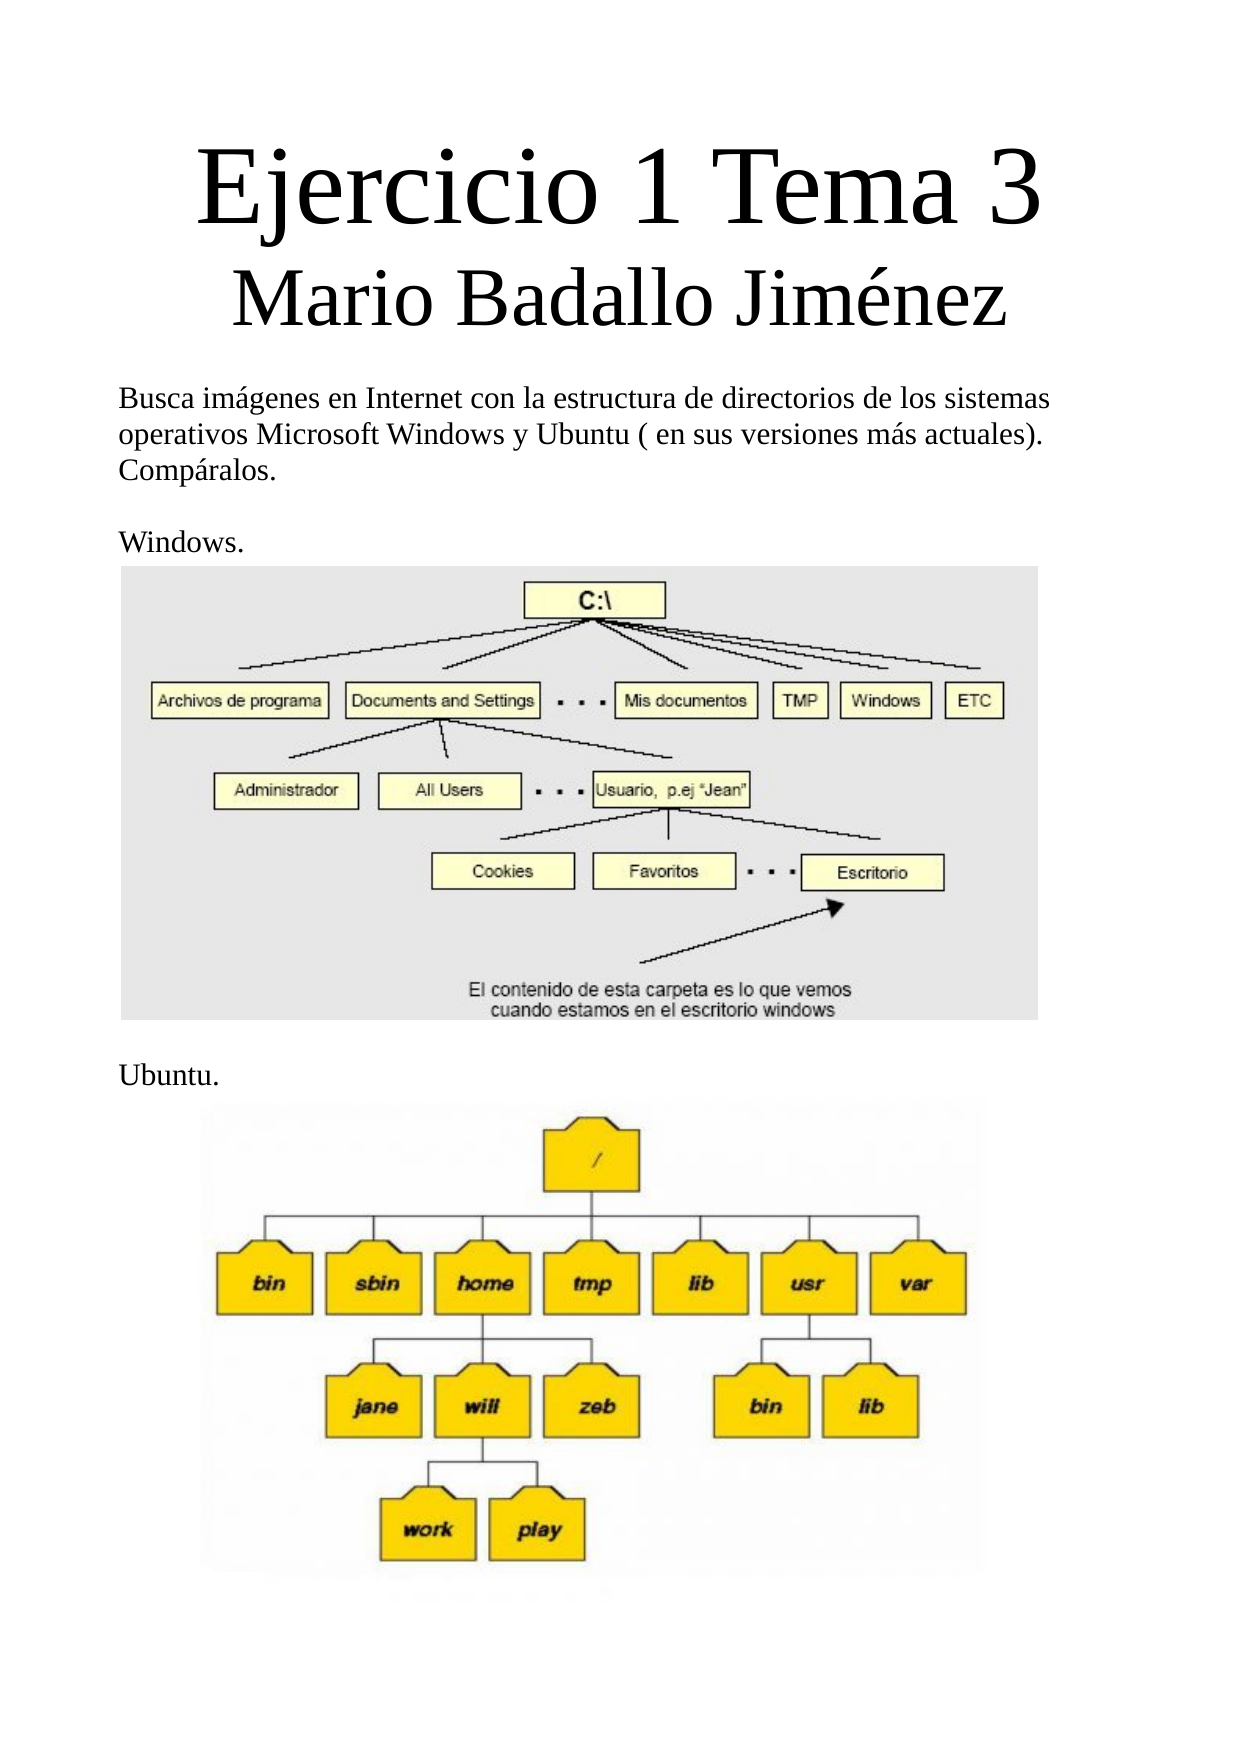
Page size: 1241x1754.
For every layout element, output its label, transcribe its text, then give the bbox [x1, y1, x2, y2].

picture [121, 566, 1039, 1020]
text Mario Badallo Jiménez [118, 247, 1122, 343]
text Ejercicio 1 Tema 3 [118, 118, 1122, 247]
text Windows. [118, 523, 1122, 559]
text Busca imágenes en Internet con la estructura de directorios de los sistemas operativos Microsoft Windows y Ubuntu ( en sus versiones más actuales). Compáralos. [118, 379, 1122, 487]
picture [126, 1097, 1064, 1604]
text Ubuntu. [118, 1056, 1122, 1092]
